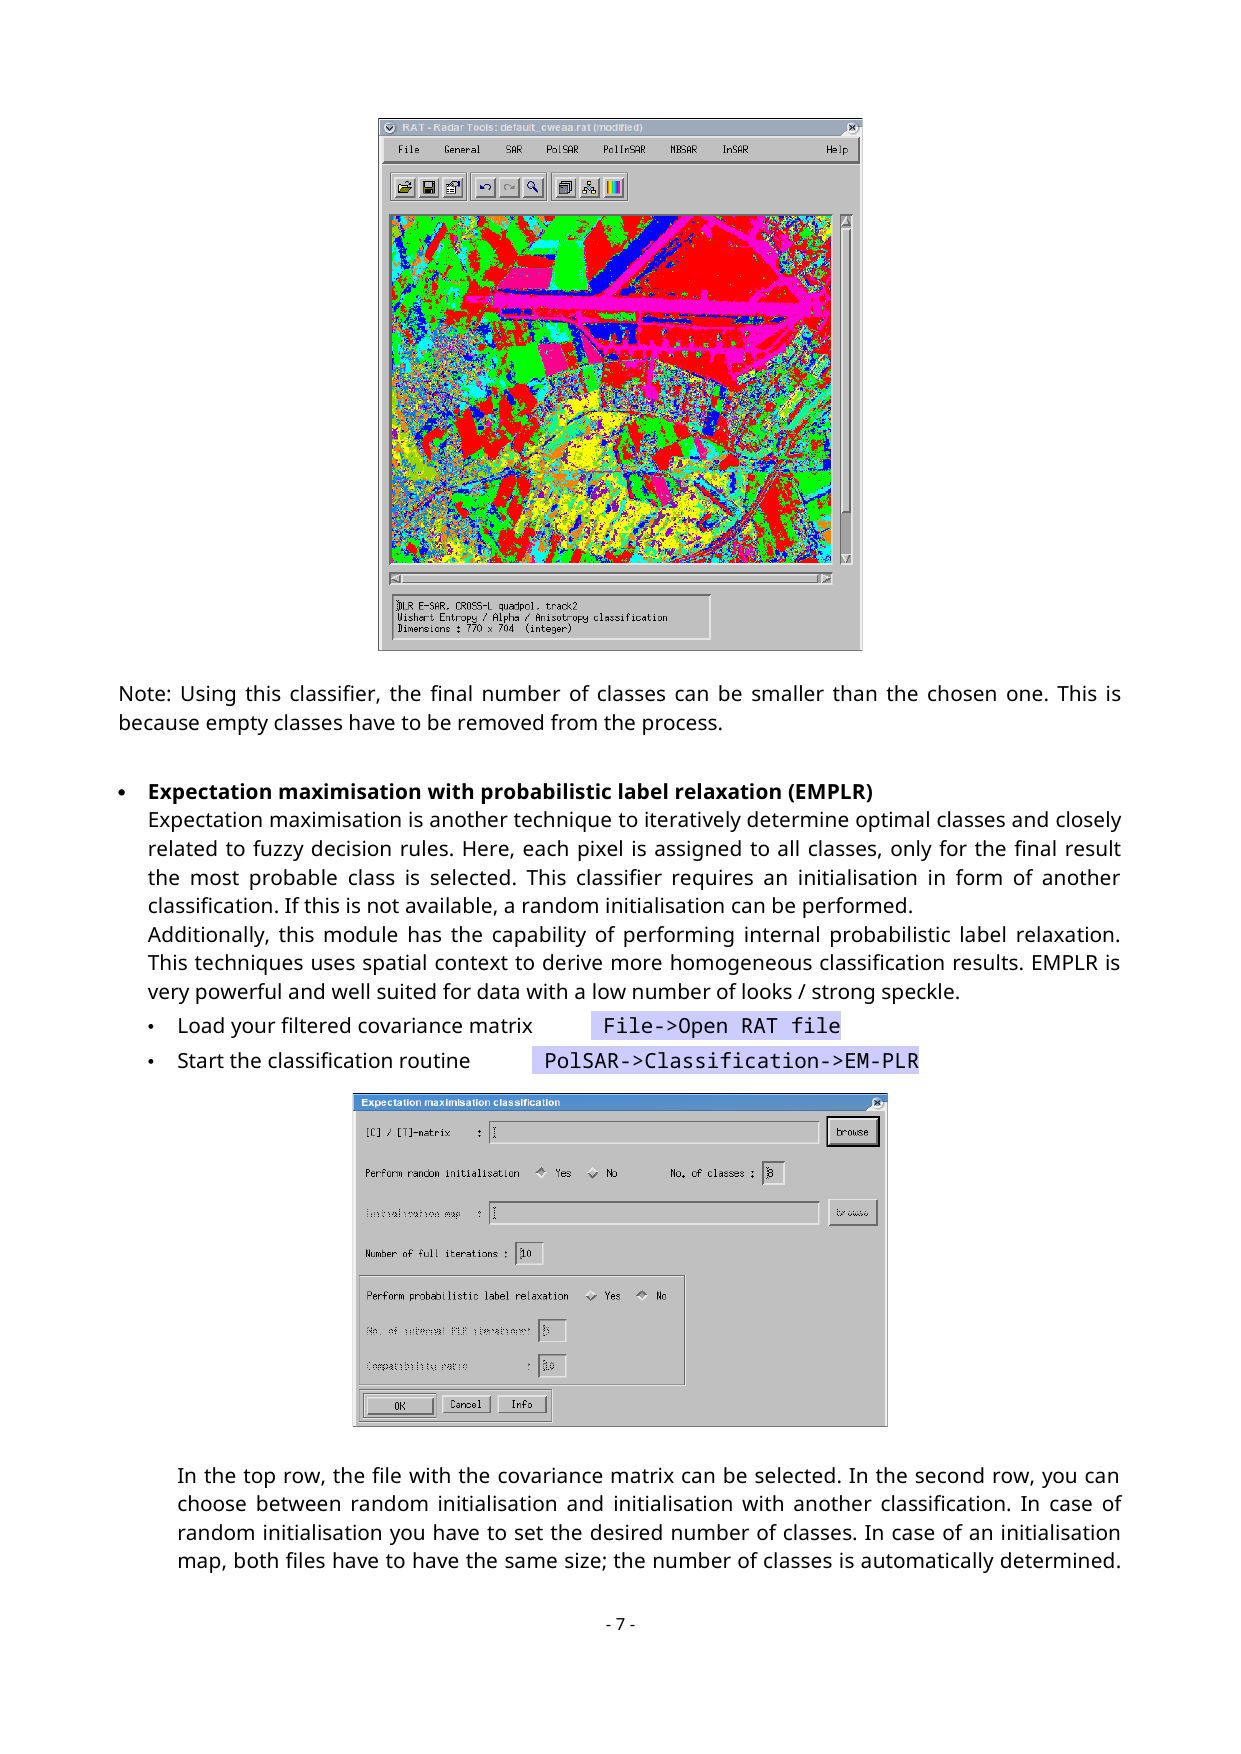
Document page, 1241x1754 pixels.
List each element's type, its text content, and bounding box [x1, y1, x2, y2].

list Start the classification routine PolSAR->Classification->EM-PLR [148, 1046, 1123, 1074]
list Expectation maximisation with probabilistic label relaxation (EMPLR) Expectation maximisation is another technique to iteratively determine optimal classes and closely related to fuzzy decision rules. Here, each pixel is assigned to all classes, only for the final result the most probable class is selected. This classifier requires an initialisation in form of another classification. If this is not available, a random initialisation can be performed. Additionally, this module has the capability of performing internal probabilistic label relaxation. This techniques uses spatial context to derive more homogeneous classification results. EMPLR is very powerful and well suited for data with a low number of looks / strong speckle. [118, 777, 1123, 1005]
list Load your filtered covariance matrix File->Open RAT file [148, 1011, 1123, 1040]
text Note: Using this classifier, the final number of classes can be smaller than the chosen one. This is because empty classes have to be removed from the process. [118, 118, 1123, 736]
picture [352, 1093, 888, 1427]
list In the top row, the file with the covariance matrix can be selected. In the second row, you can choose between random initialisation and initialisation with another classification. In case of random initialisation you have to set the desired number of classes. In case of an initialisation map, both files have to have the same size; the number of classes is automatically determined. [148, 1461, 1123, 1575]
picture [378, 118, 863, 651]
